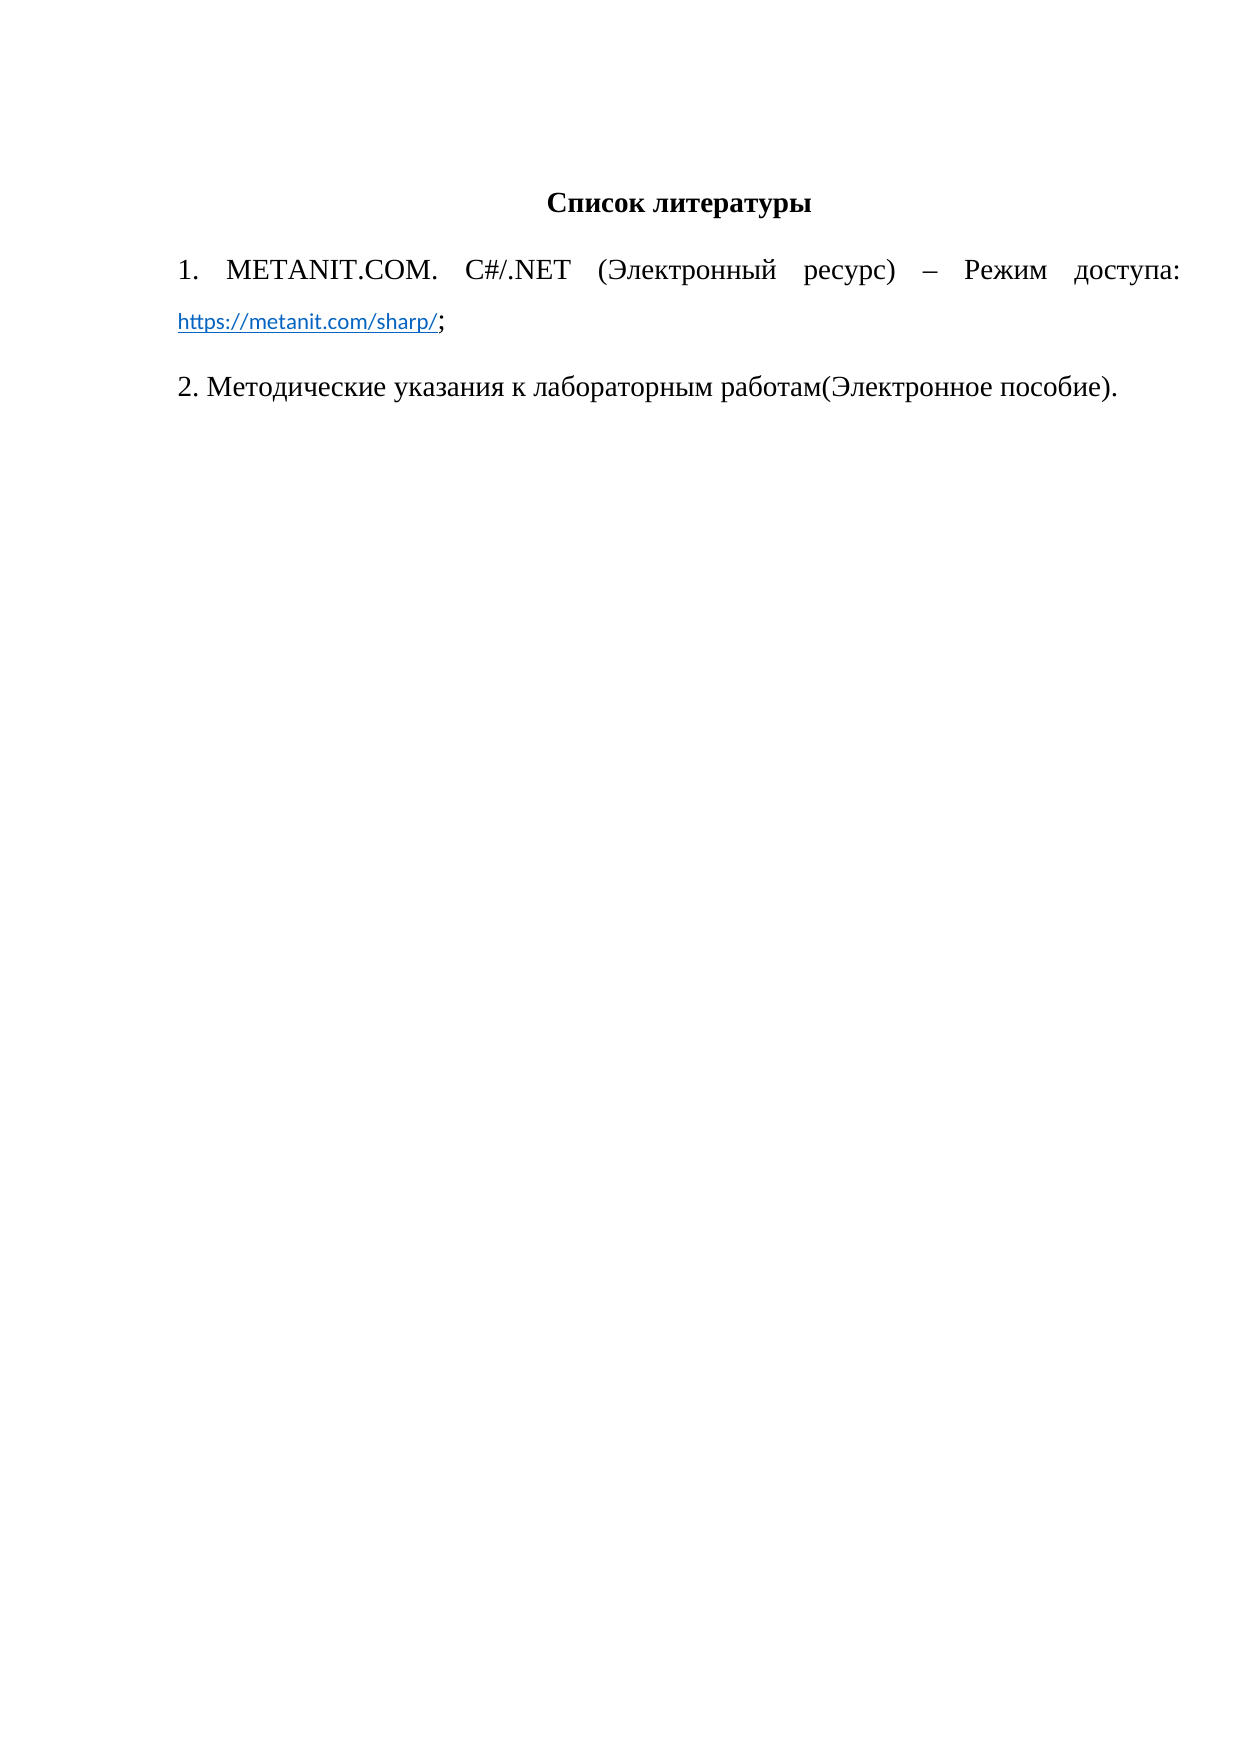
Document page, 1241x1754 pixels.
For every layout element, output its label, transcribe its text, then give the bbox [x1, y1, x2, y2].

text 1. METANIT.COM. C#/.NET (Электронный ресурс) – Режим доступа: https://metanit.com/sharp/; [177, 252, 1181, 336]
text Список литературы [177, 185, 1181, 219]
text 2. Методические указания к лабораторным работам(Электронное пособие). [177, 369, 1181, 403]
